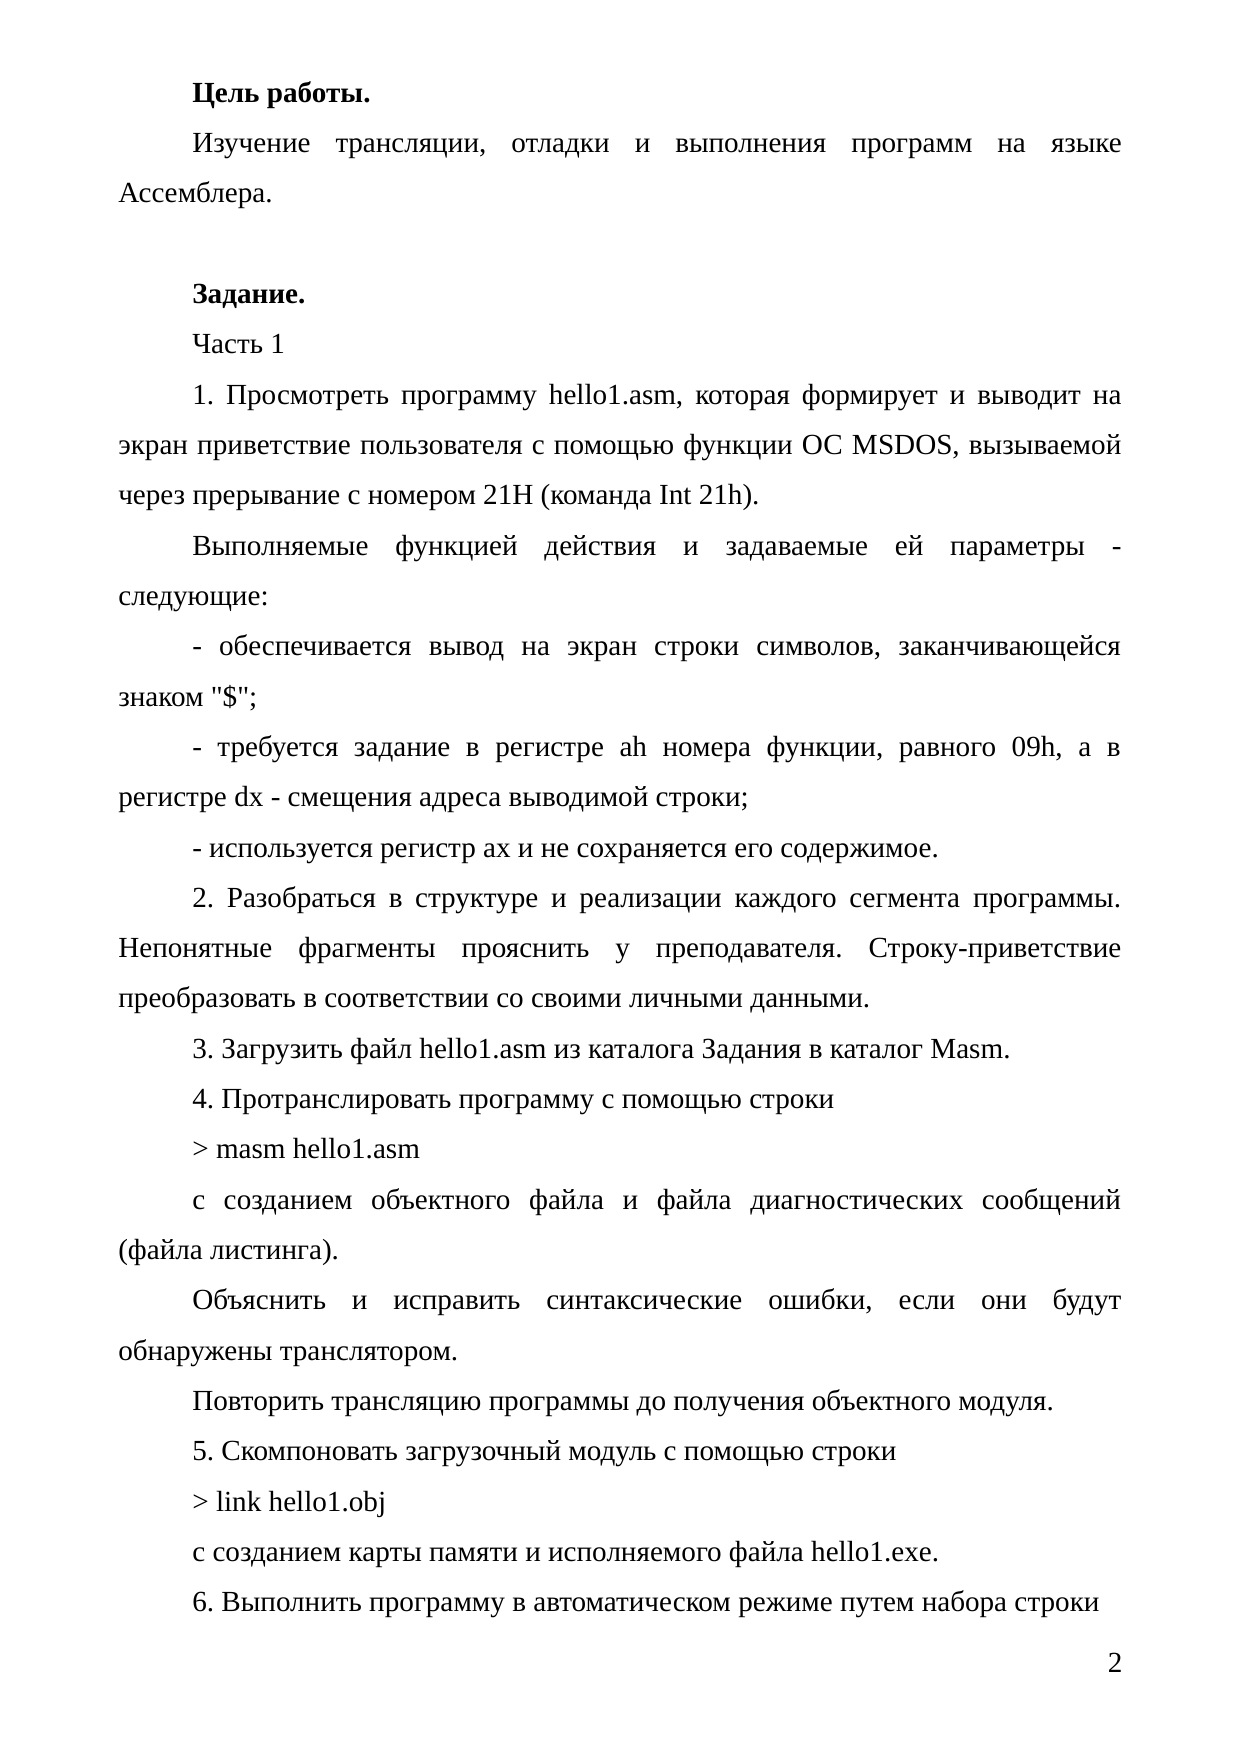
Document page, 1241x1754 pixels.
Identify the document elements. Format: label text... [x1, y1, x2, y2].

text 3. Загрузить файл hello1.asm из каталога Задания в каталог Masm. [118, 1031, 1122, 1064]
text 2. Разобраться в структуре и реализации каждого сегмента программы. Непонятные фрагменты прояснить у преподавателя. Строку-приветствие преобразовать в соответствии со своими личными данными. [118, 880, 1122, 1014]
text 5. Скомпоновать загрузочный модуль с помощью строки [118, 1433, 1122, 1467]
subtitle Цель работы. [118, 75, 1122, 108]
text - используется регистр ax и не сохраняется его содержимое. [118, 830, 1122, 863]
text Выполняемые функцией действия и задаваемые ей параметры - следующие: [118, 528, 1122, 612]
subtitle Задание. [118, 276, 1122, 310]
text - требуется задание в регистре ah номера функции, равного 09h, а в регистре dx - смещения адреса выводимой строки; [118, 729, 1122, 813]
text Повторить трансляцию программы до получения объектного модуля. [118, 1383, 1122, 1417]
text > link hello1.obj [118, 1484, 1122, 1517]
text Объяснить и исправить синтаксические ошибки, если они будут обнаружены транслятором. [118, 1282, 1122, 1366]
text - обеспечивается вывод на экран строки символов, заканчивающейся знаком "$"; [118, 628, 1122, 712]
text c созданием объектного файла и файла диагностических сообщений (файла листинга). [118, 1182, 1122, 1266]
text Изучение трансляции, отладки и выполнения программ на языке Ассемблера. [118, 125, 1122, 209]
text Часть 1 [118, 327, 1122, 360]
text > masm hello1.asm [118, 1132, 1122, 1165]
text с созданием карты памяти и исполняемого файла hello1.exe. [118, 1534, 1122, 1568]
text 6. Выполнить программу в автоматическом режиме путем набора строки [118, 1584, 1122, 1618]
text 4. Протранслировать программу с помощью строки [118, 1081, 1122, 1115]
text 1. Просмотреть программу hello1.asm, которая формирует и выводит на экран приветствие пользователя с помощью функции ОС MSDOS, вызываемой через прерывание с номером 21H (команда Int 21h). [118, 377, 1122, 511]
